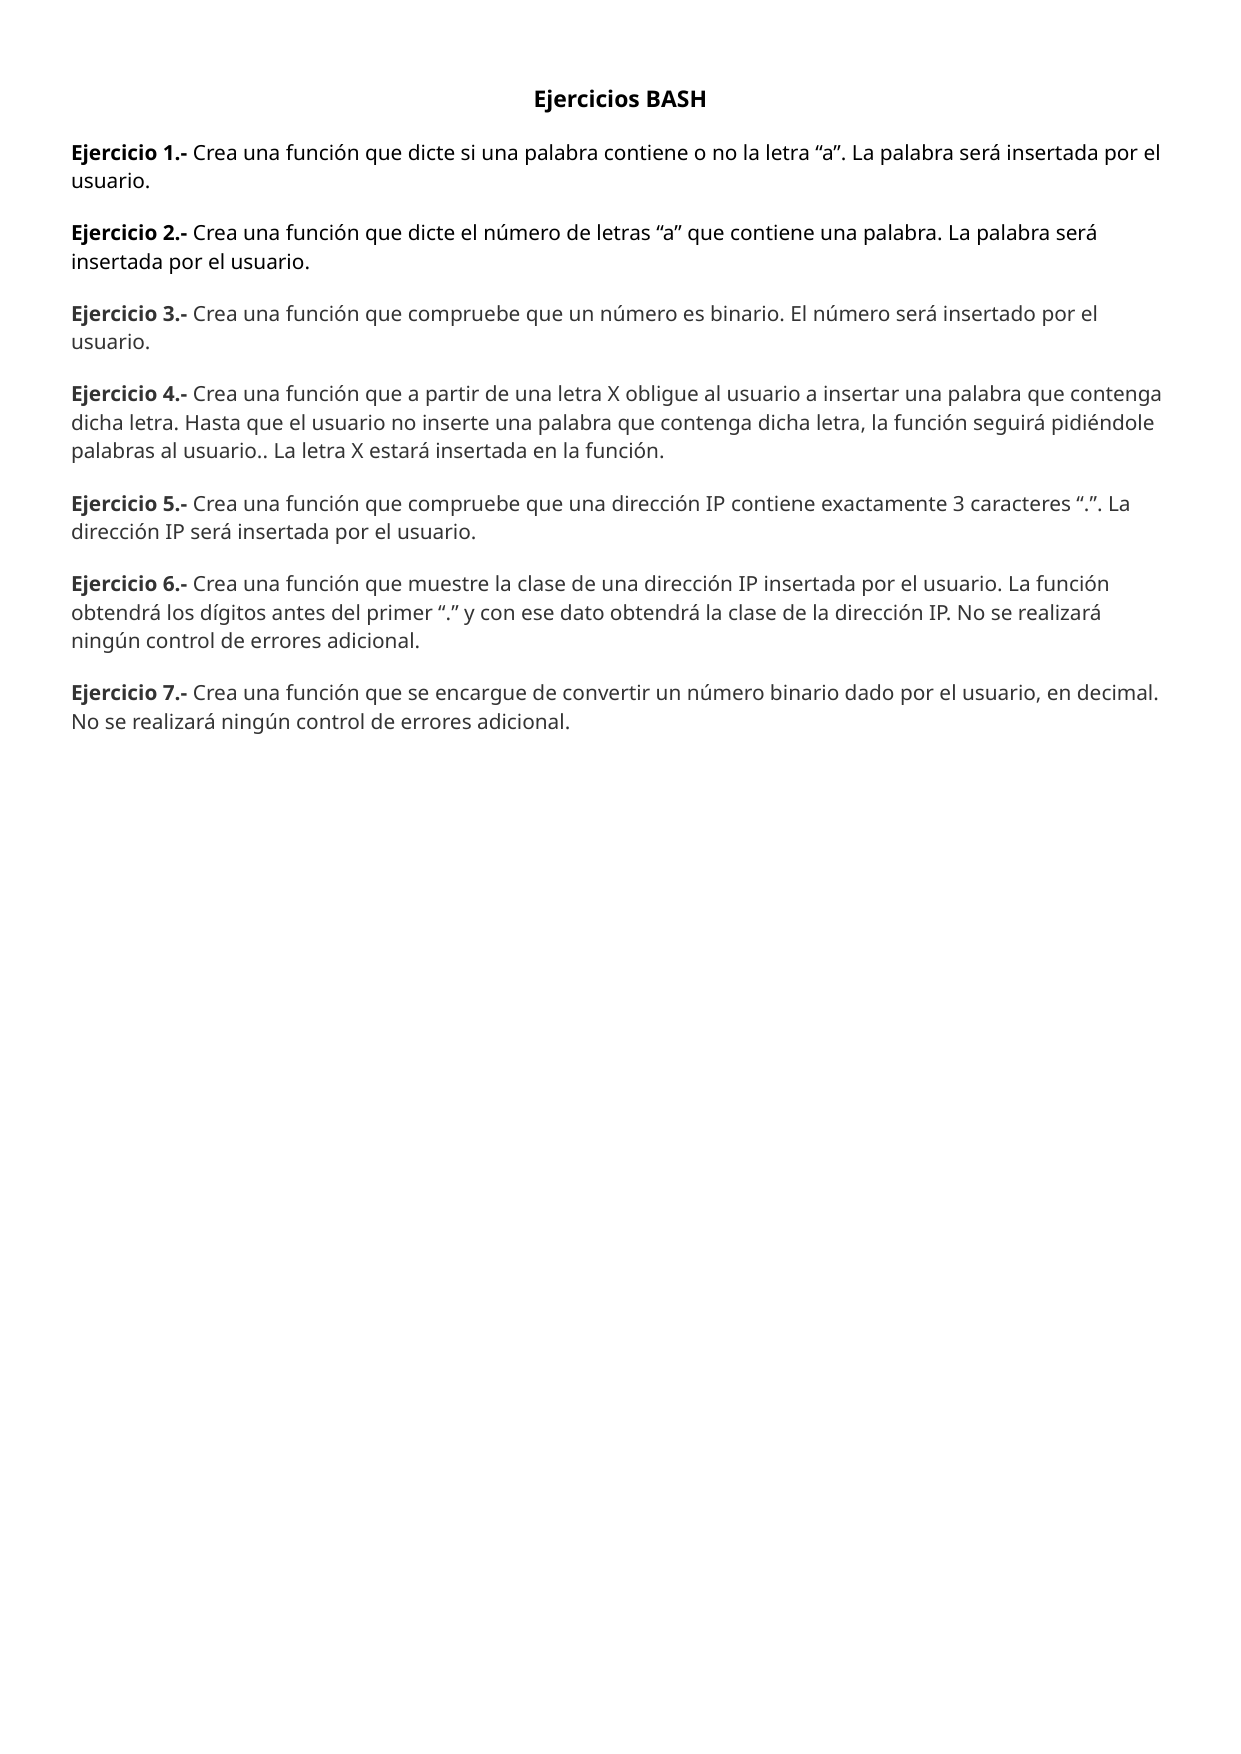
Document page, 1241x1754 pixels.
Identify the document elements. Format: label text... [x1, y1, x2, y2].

text Ejercicio 7.- Crea una función que se encargue de convertir un número binario dado por el usuario, en decimal. No se realizará ningún control de errores adicional. [71, 678, 1169, 735]
text Ejercicio 3.- Crea una función que compruebe que un número es binario. El número será insertado por el usuario. [71, 299, 1169, 356]
text Ejercicio 6.- Crea una función que muestre la clase de una dirección IP insertada por el usuario. La función obtendrá los dígitos antes del primer “.” y con ese dato obtendrá la clase de la dirección IP. No se realizará ningún control de errores adicional. [71, 569, 1169, 654]
text Ejercicios BASH [71, 83, 1169, 114]
text Ejercicio 2.- Crea una función que dicte el número de letras “a” que contiene una palabra. La palabra será insertada por el usuario. [71, 218, 1169, 275]
text Ejercicio 4.- Crea una función que a partir de una letra X obligue al usuario a insertar una palabra que contenga dicha letra. Hasta que el usuario no inserte una palabra que contenga dicha letra, la función seguirá pidiéndole palabras al usuario.. La letra X estará insertada en la función. [71, 379, 1169, 465]
text Ejercicio 5.- Crea una función que compruebe que una dirección IP contiene exactamente 3 caracteres “.”. La dirección IP será insertada por el usuario. [71, 489, 1169, 546]
text Ejercicio 1.- Crea una función que dicte si una palabra contiene o no la letra “a”. La palabra será insertada por el usuario. [71, 138, 1169, 194]
